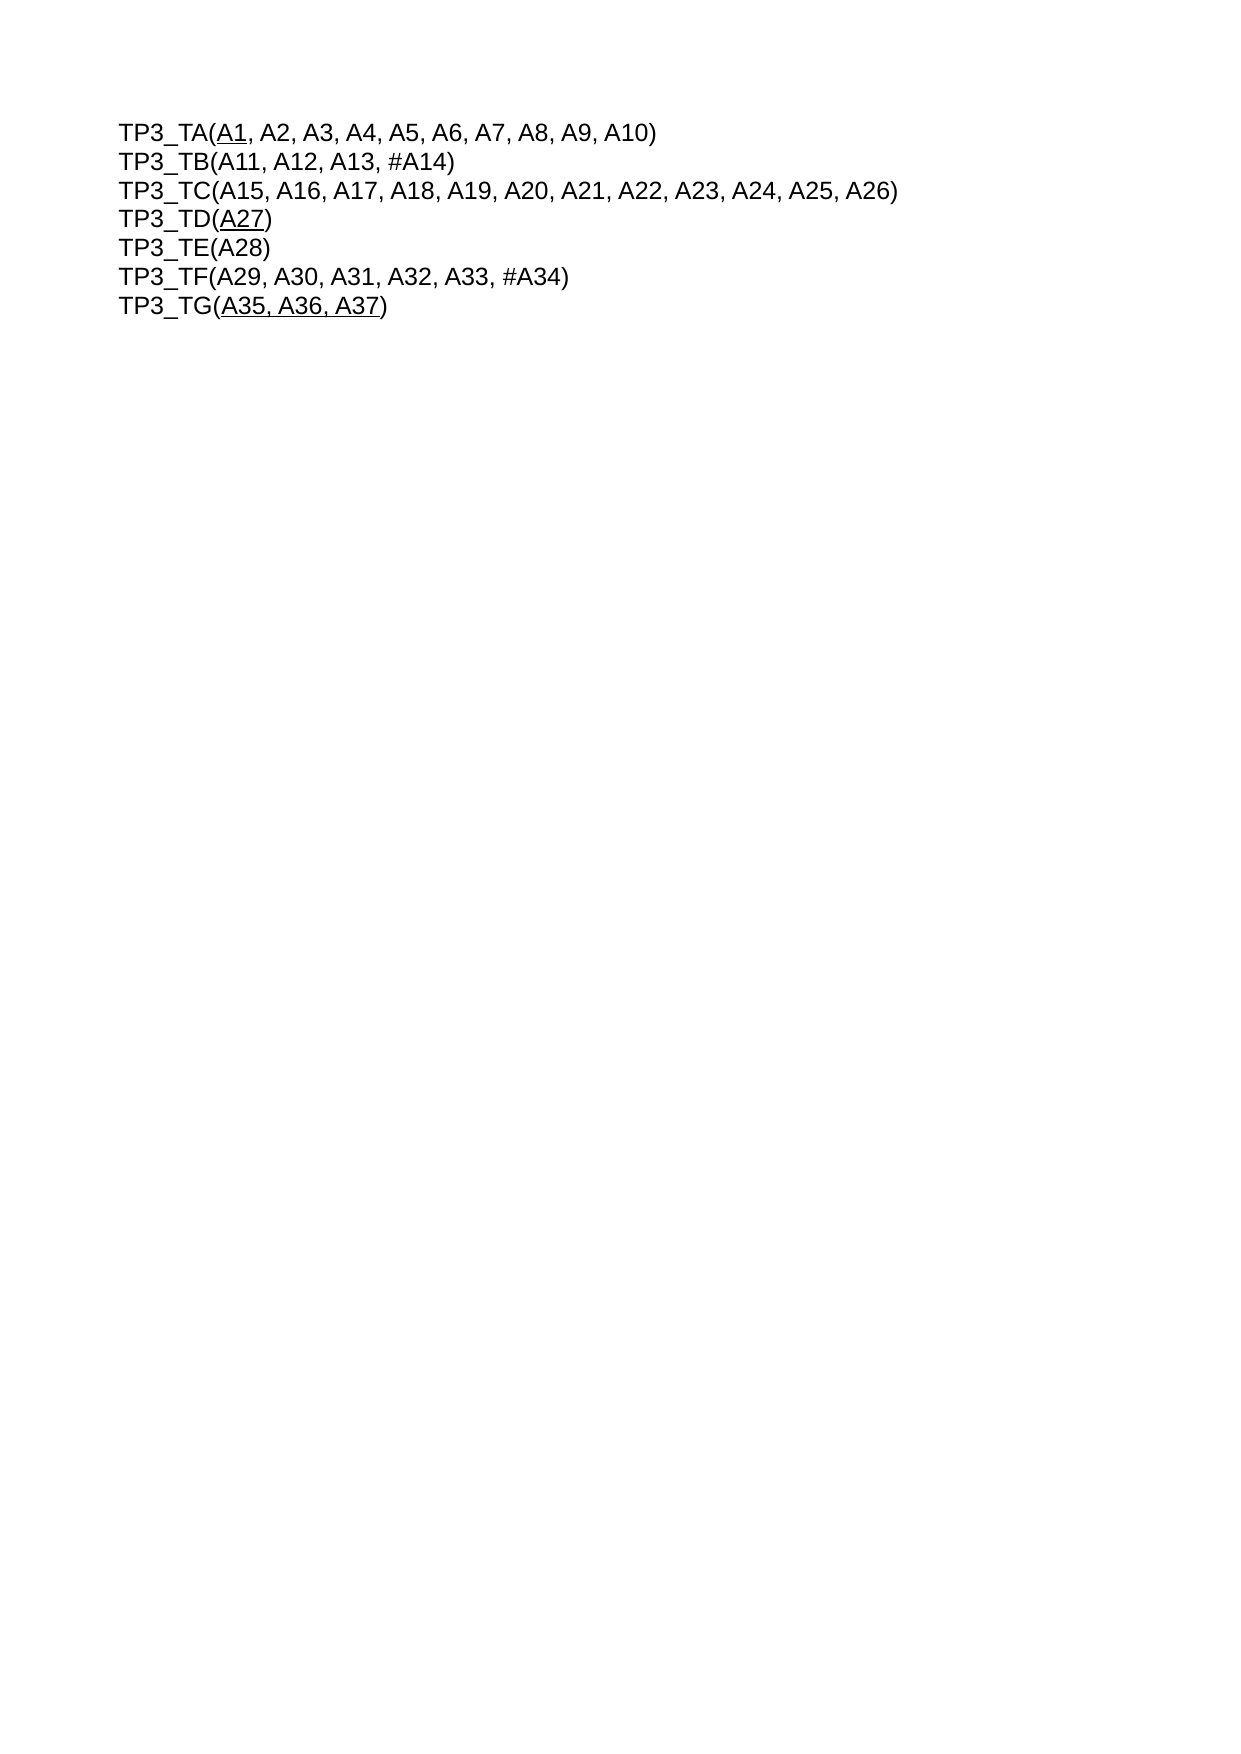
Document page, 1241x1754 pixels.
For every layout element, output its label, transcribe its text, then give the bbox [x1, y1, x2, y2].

text TP3_TD(A27) [118, 204, 1122, 233]
text TP3_TA(A1, A2, A3, A4, A5, A6, A7, A8, A9, A10) [118, 118, 1122, 147]
text TP3_TG(A35, A36, A37) [118, 291, 1122, 319]
text TP3_TB(A11, A12, A13, #A14) [118, 147, 1122, 176]
text TP3_TF(A29, A30, A31, A32, A33, #A34) [118, 262, 1122, 291]
text TP3_TC(A15, A16, A17, A18, A19, A20, A21, A22, A23, A24, A25, A26) [118, 176, 1122, 204]
text TP3_TE(A28) [118, 233, 1122, 262]
